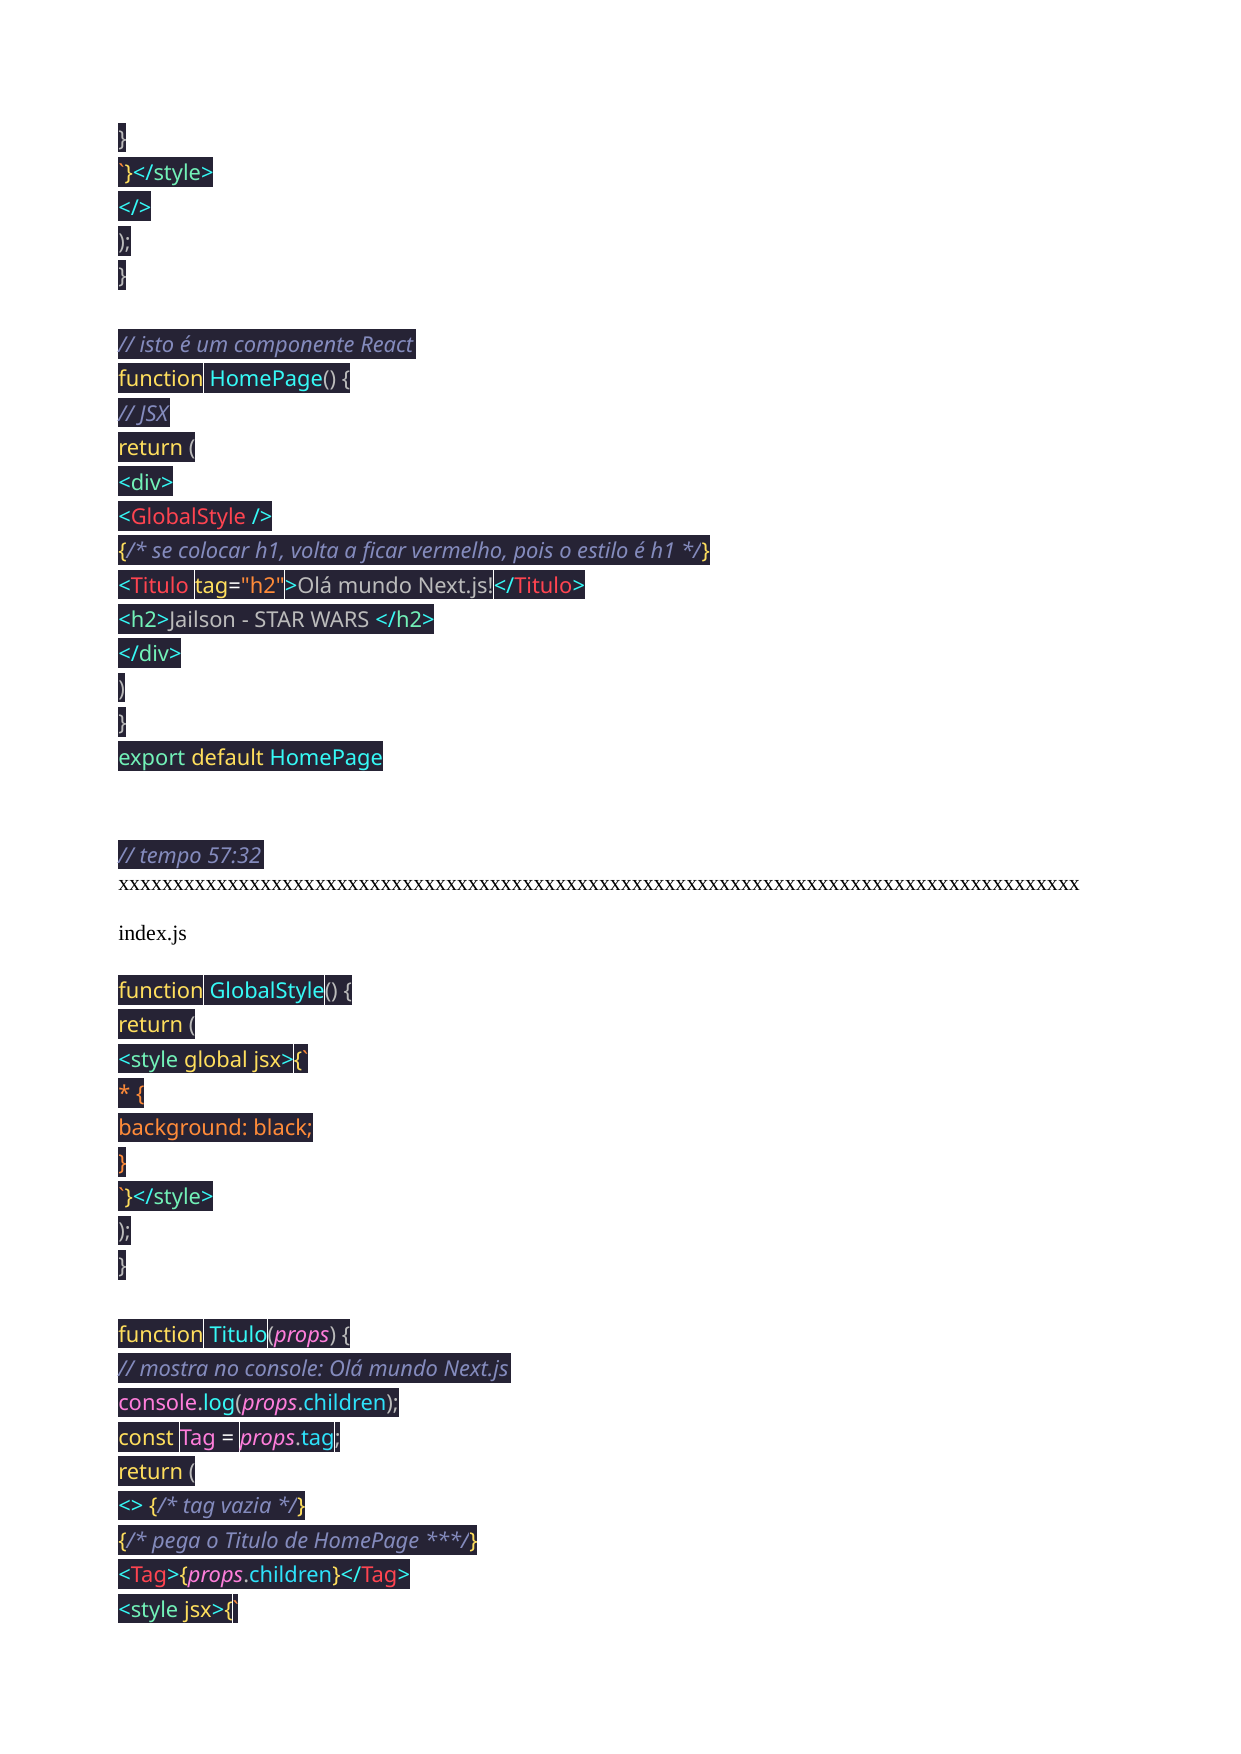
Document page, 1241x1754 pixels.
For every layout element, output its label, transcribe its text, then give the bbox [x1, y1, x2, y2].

text function Titulo(props) { [118, 1314, 1122, 1348]
text function GlobalStyle() { [118, 970, 1122, 1005]
text // JSX [118, 393, 1122, 427]
text index.js [118, 920, 1122, 945]
text <div> [118, 462, 1122, 496]
text return ( [118, 1452, 1122, 1486]
text <GlobalStyle /> [118, 496, 1122, 531]
text } [118, 702, 1122, 737]
text console.log(props.children); [118, 1383, 1122, 1417]
text } [118, 1142, 1122, 1177]
text {/* se colocar h1, volta a ficar vermelho, pois o estilo é h1 */} [118, 531, 1122, 565]
text <Titulo tag="h2">Olá mundo Next.js!</Titulo> [118, 565, 1122, 599]
text xxxxxxxxxxxxxxxxxxxxxxxxxxxxxxxxxxxxxxxxxxxxxxxxxxxxxxxxxxxxxxxxxxxxxxxxxxxxxxxxxxxxxxxx [118, 869, 1122, 895]
text <> {/* tag vazia */} [118, 1486, 1122, 1520]
text <h2>Jailson - STAR WARS </h2> [118, 599, 1122, 634]
text * { [118, 1073, 1122, 1108]
text return ( [118, 1005, 1122, 1039]
text background: black; [118, 1108, 1122, 1142]
text } [118, 1245, 1122, 1280]
text // mostra no console: Olá mundo Next.js [118, 1348, 1122, 1383]
text </> [118, 187, 1122, 221]
text ); [118, 221, 1122, 256]
text } [118, 118, 1122, 152]
text function HomePage() { [118, 359, 1122, 393]
text // tempo 57:32 [118, 835, 1122, 869]
text `}</style> [118, 152, 1122, 187]
text } [118, 256, 1122, 290]
text `}</style> [118, 1177, 1122, 1211]
text </div> [118, 634, 1122, 668]
text <style global jsx>{` [118, 1039, 1122, 1073]
text <Tag>{props.children}</Tag> [118, 1555, 1122, 1589]
text ) [118, 668, 1122, 702]
text export default HomePage [118, 737, 1122, 771]
text return ( [118, 427, 1122, 462]
text const Tag = props.tag; [118, 1417, 1122, 1452]
text // isto é um componente React [118, 324, 1122, 359]
text {/* pega o Titulo de HomePage ***/} [118, 1520, 1122, 1555]
text ); [118, 1211, 1122, 1245]
text <style jsx>{` [118, 1589, 1122, 1623]
